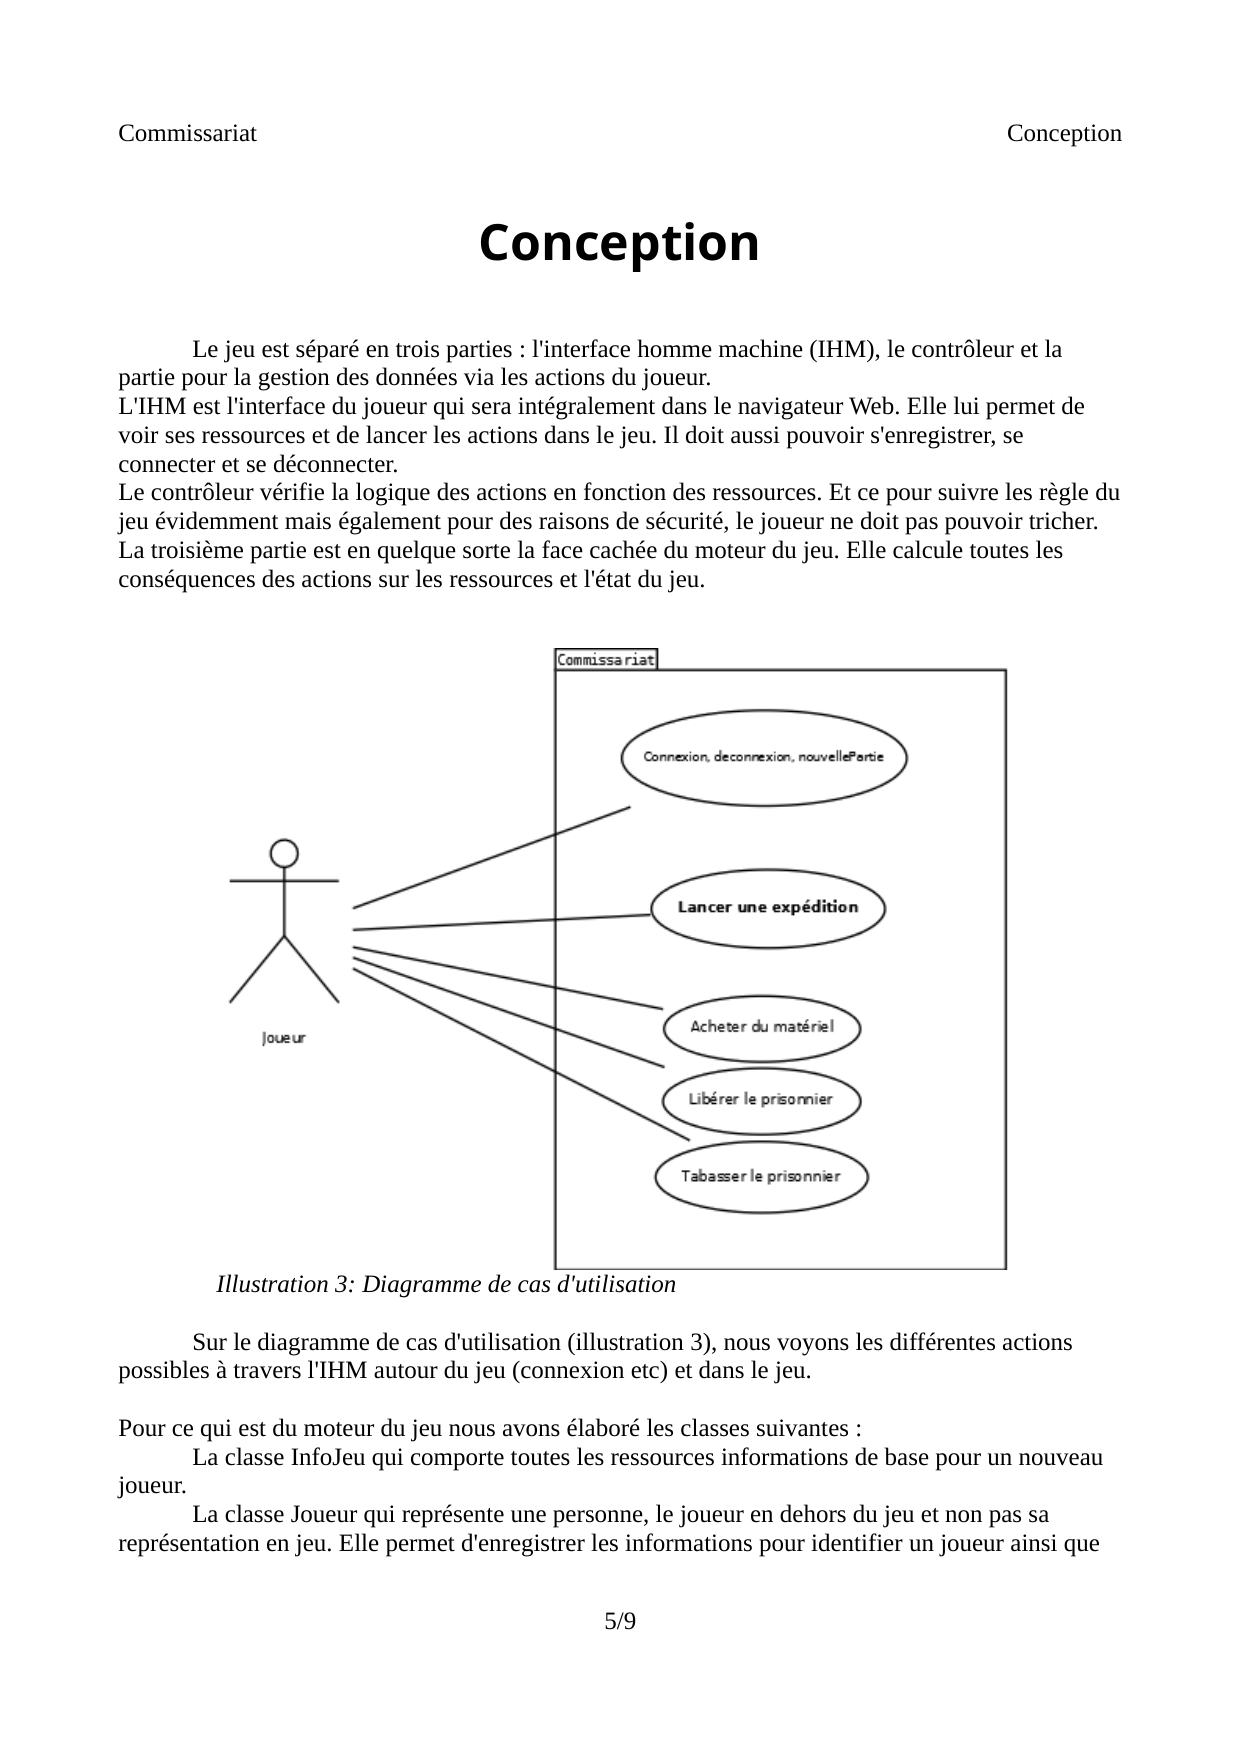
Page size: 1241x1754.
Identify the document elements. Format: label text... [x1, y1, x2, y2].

text Illustration 3: Diagramme de cas d'utilisation [216, 1270, 1012, 1298]
text L'IHM est l'interface du joueur qui sera intégralement dans le navigateur Web. Elle lui permet de voir ses ressources et de lancer les actions dans le jeu. Il doit aussi pouvoir s'enregistrer, se connecter et se déconnecter. [118, 391, 1122, 477]
text La troisième partie est en quelque sorte la face cachée du moteur du jeu. Elle calcule toutes les conséquences des actions sur les ressources et l'état du jeu. [118, 535, 1122, 592]
text La classe Joueur qui représente une personne, le joueur en dehors du jeu et non pas sa représentation en jeu. Elle permet d'enregistrer les informations pour identifier un joueur ainsi que [118, 1499, 1122, 1557]
text Le contrôleur vérifie la logique des actions en fonction des ressources. Et ce pour suivre les règle du jeu évidemment mais également pour des raisons de sécurité, le joueur ne doit pas pouvoir tricher. [118, 477, 1122, 535]
text Sur le diagramme de cas d'utilisation (illustration 3), nous voyons les différentes actions possibles à travers l'IHM autour du jeu (connexion etc) et dans le jeu. [118, 1327, 1122, 1384]
subtitle Conception [118, 207, 1122, 275]
text Le jeu est séparé en trois parties : l'interface homme machine (IHM), le contrôleur et la partie pour la gestion des données via les actions du joueur. [118, 334, 1122, 391]
text La classe InfoJeu qui comporte toutes les ressources informations de base pour un nouveau joueur. [118, 1442, 1122, 1499]
text Pour ce qui est du moteur du jeu nous avons élaboré les classes suivantes : [118, 1413, 1122, 1442]
